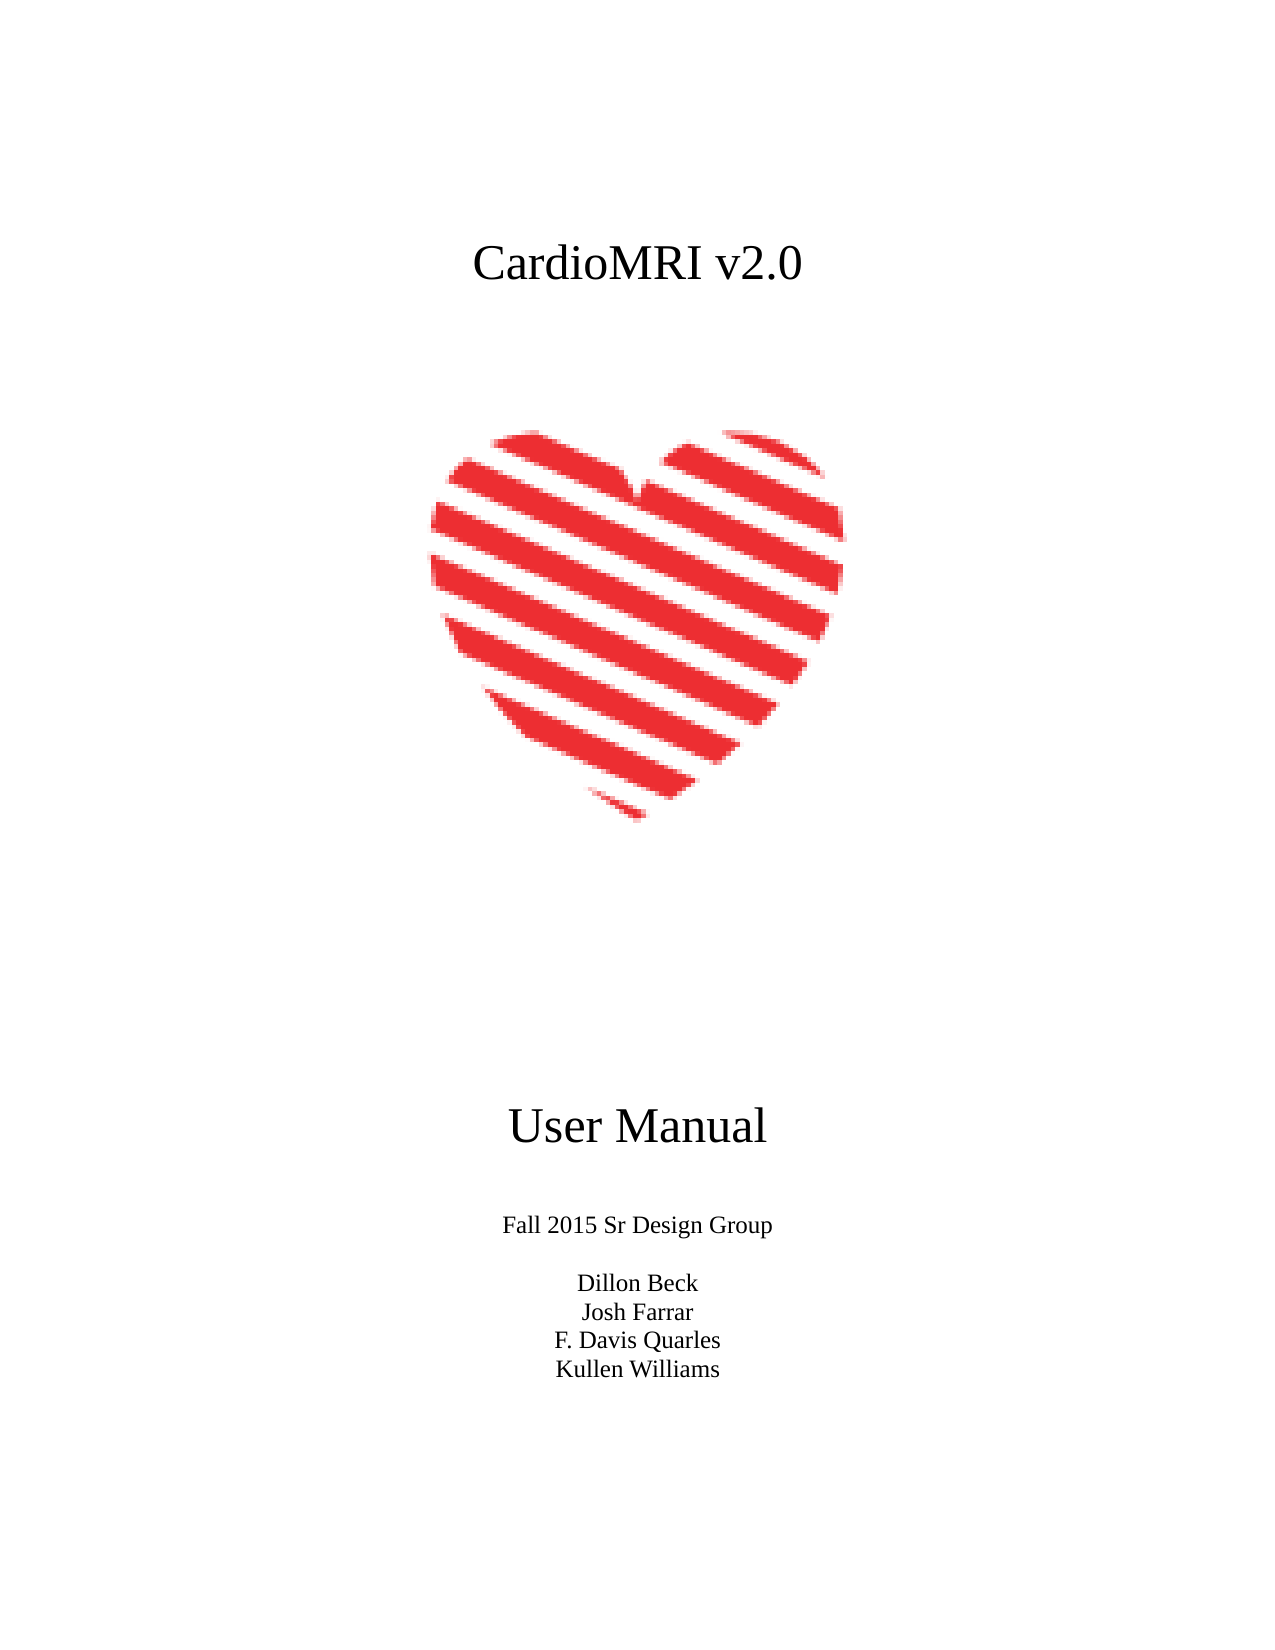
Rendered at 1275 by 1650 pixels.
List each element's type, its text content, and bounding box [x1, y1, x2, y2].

text F. Davis Quarles [118, 1326, 1157, 1354]
text Kullen Williams [118, 1354, 1157, 1383]
picture [423, 413, 852, 841]
text CardioMRI v2.0 [118, 233, 1157, 291]
text Fall 2015 Sr Design Group [118, 1211, 1157, 1239]
text Dillon Beck [118, 1268, 1157, 1297]
text User Manual [118, 1096, 1157, 1153]
text Josh Farrar [118, 1297, 1157, 1326]
